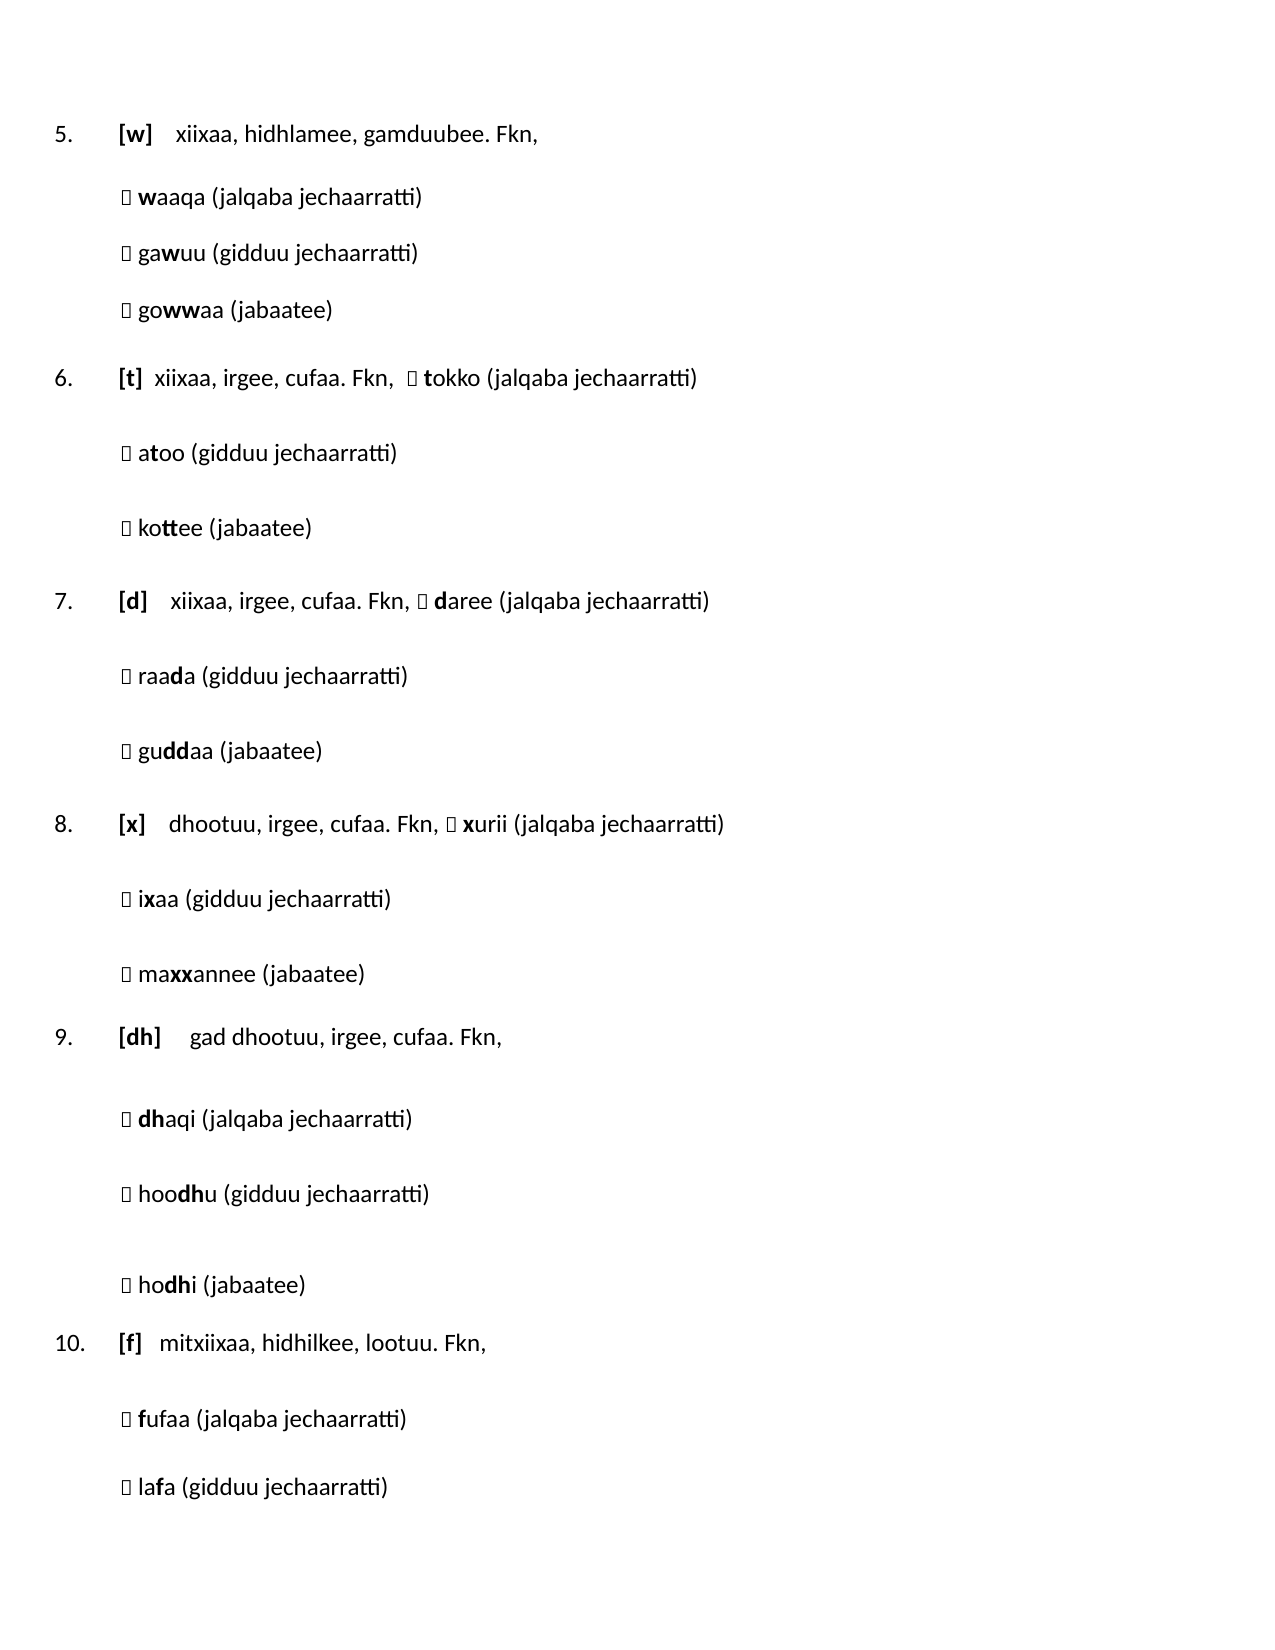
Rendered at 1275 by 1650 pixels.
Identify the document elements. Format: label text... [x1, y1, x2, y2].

text  dhaqi (jalqaba jechaarratti) [120, 1093, 1151, 1137]
list [d] xiixaa, irgee, cufaa. Fkn,  daree (jalqaba jechaarratti) [54, 575, 1151, 619]
list [t] xiixaa, irgee, cufaa. Fkn,  tokko (jalqaba jechaarratti) [54, 352, 1151, 396]
text  waaqa (jalqaba jechaarratti) [120, 171, 1151, 215]
text  kottee (jabaatee) [120, 502, 1151, 546]
text  guddaa (jabaatee) [120, 725, 1151, 769]
text  ixaa (gidduu jechaarratti) [120, 873, 1151, 917]
list [w] xiixaa, hidhlamee, gamduubee. Fkn, [54, 118, 1151, 149]
text  hoodhu (gidduu jechaarratti) [120, 1167, 1151, 1211]
text  lafa (gidduu jechaarratti) [120, 1461, 1151, 1505]
list [f] mitxiixaa, hidhilkee, lootuu. Fkn, [54, 1327, 1151, 1357]
text  atoo (gidduu jechaarratti) [120, 427, 1151, 471]
list [x] dhootuu, irgee, cufaa. Fkn,  xurii (jalqaba jechaarratti) [54, 798, 1151, 842]
text  gowwaa (jabaatee) [120, 284, 1151, 328]
text  gawuu (gidduu jechaarratti) [120, 227, 1151, 271]
text  raada (gidduu jechaarratti) [120, 650, 1151, 694]
text  hodhi (jabaatee) [120, 1257, 1151, 1303]
text  maxxannee (jabaatee) [120, 948, 1151, 992]
text  fufaa (jalqaba jechaarratti) [120, 1393, 1151, 1437]
list [dh] gad dhootuu, irgee, cufaa. Fkn, [54, 1021, 1151, 1052]
